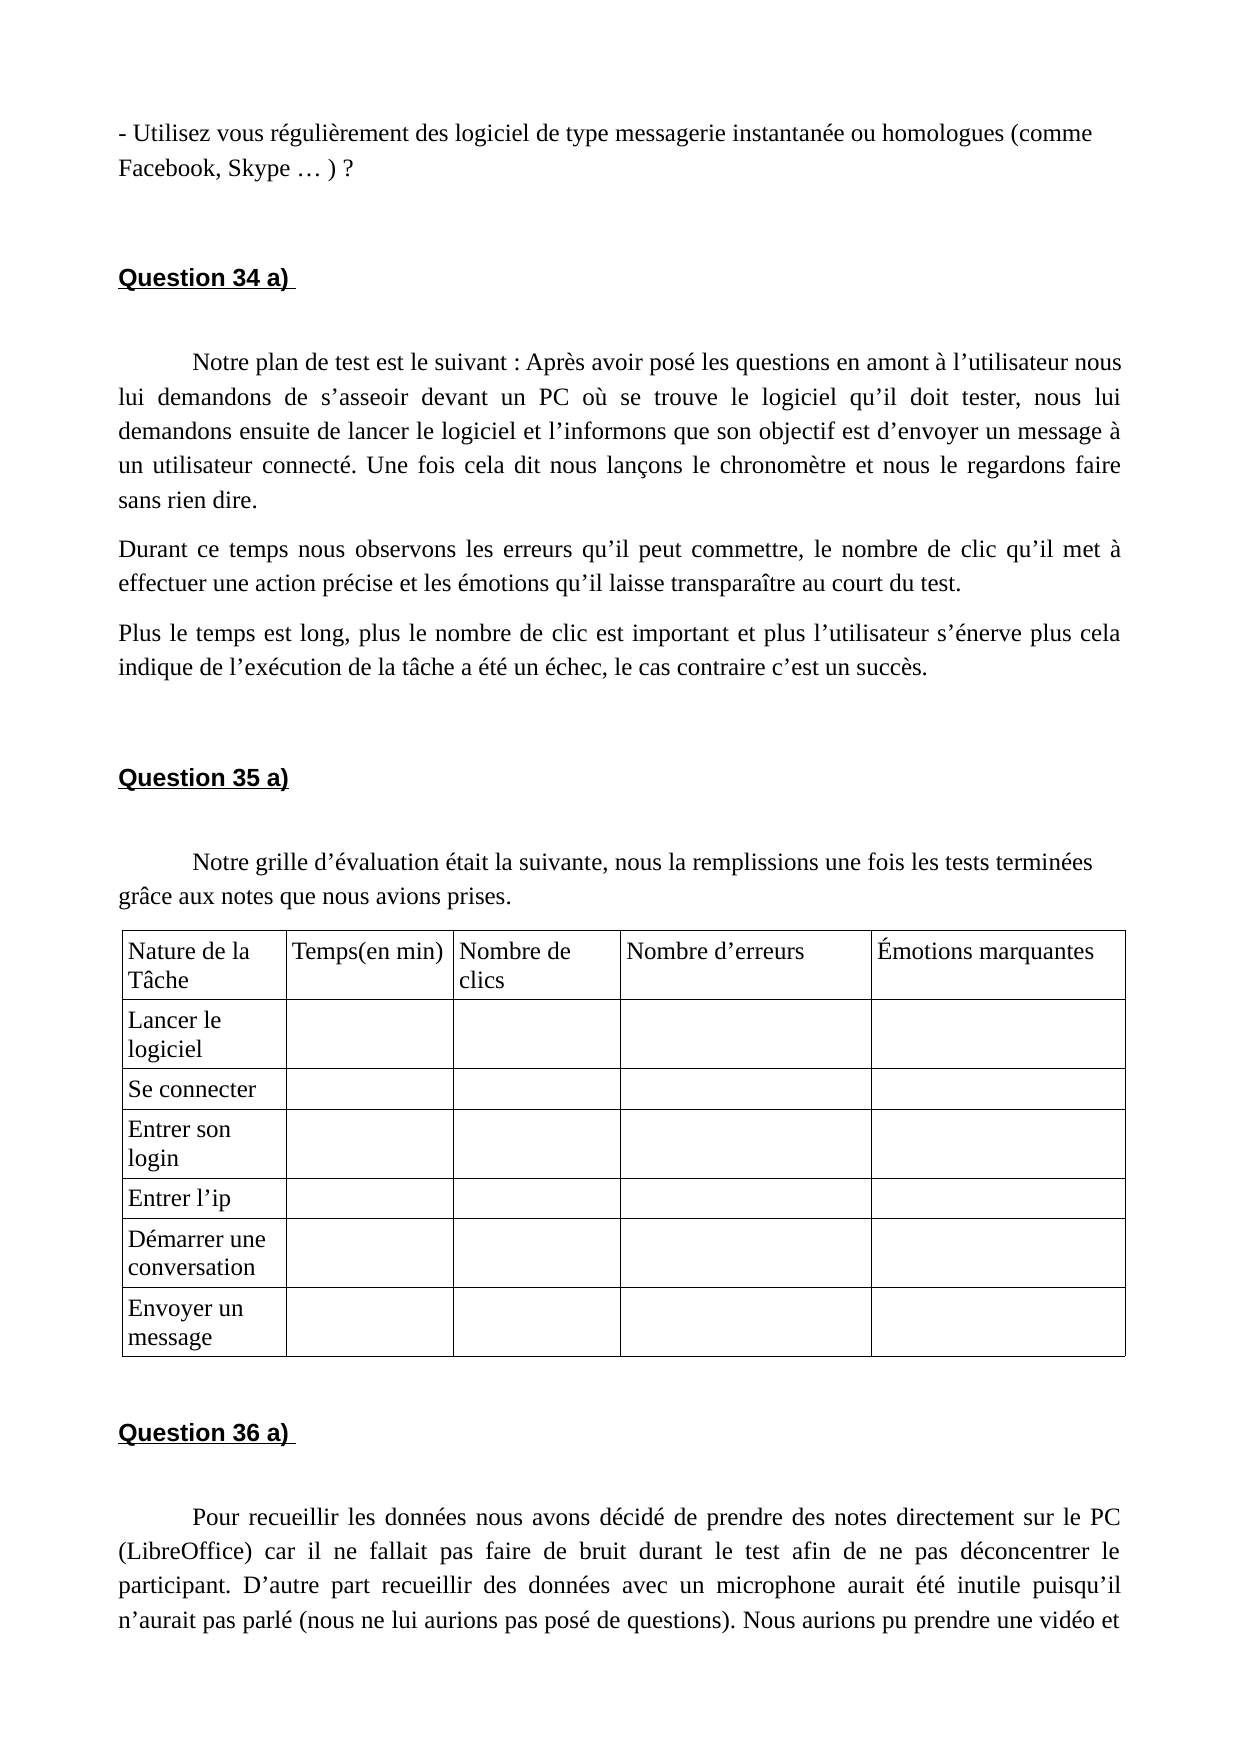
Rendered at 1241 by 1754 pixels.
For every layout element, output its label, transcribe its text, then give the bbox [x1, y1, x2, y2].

table_cell [287, 1219, 453, 1287]
text Notre grille d’évaluation était la suivante, nous la remplissions une fois les tests terminées grâce aux notes que nous avions prises. [118, 847, 1122, 910]
table_cell [287, 1110, 453, 1178]
table_cell [454, 1288, 620, 1356]
table_cell Se connecter [123, 1069, 286, 1108]
table_cell [287, 1069, 453, 1108]
table_cell [621, 1069, 871, 1108]
table_cell Démarrer une conversation [123, 1219, 286, 1287]
table_cell Entrer son login [123, 1110, 286, 1178]
table_header Temps(en min) [287, 931, 453, 999]
table_cell [454, 1069, 620, 1108]
table_cell [621, 1288, 871, 1356]
table_cell Envoyer un message [123, 1288, 286, 1356]
text Pour recueillir les données nous avons décidé de prendre des notes directement sur le PC (LibreOffice) car il ne fallait pas faire de bruit durant le test afin de ne pas déconcentrer le participant. D’autre part recueillir des données avec un microphone aurait été inutile puisqu’il n’aurait pas parlé (nous ne lui aurions pas posé de questions). Nous aurions pu prendre une vidéo et [118, 1502, 1122, 1634]
table_cell [872, 1179, 1125, 1218]
subtitle Question 36 a) [118, 1418, 1122, 1446]
text - Utilisez vous régulièrement des logiciel de type messagerie instantanée ou homologues (comme Facebook, Skype … ) ? [118, 118, 1122, 181]
table_cell [872, 1288, 1125, 1356]
table_cell Lancer le logiciel [123, 1000, 286, 1068]
table_cell Entrer l’ip [123, 1179, 286, 1218]
text Plus le temps est long, plus le nombre de clic est important et plus l’utilisateur s’énerve plus cela indique de l’exécution de la tâche a été un échec, le cas contraire c’est un succès. [118, 618, 1122, 681]
text Durant ce temps nous observons les erreurs qu’il peut commettre, le nombre de clic qu’il met à effectuer une action précise et les émotions qu’il laisse transparaître au court du test. [118, 534, 1122, 597]
table_cell [872, 1069, 1125, 1108]
subtitle Question 34 a) [118, 263, 1122, 292]
table_cell [454, 1000, 620, 1068]
table_header Nombre de clics [454, 931, 620, 999]
table_cell [454, 1110, 620, 1178]
table_cell [287, 1288, 453, 1356]
text Notre plan de test est le suivant : Après avoir posé les questions en amont à l’utilisateur nous lui demandons de s’asseoir devant un PC où se trouve le logiciel qu’il doit tester, nous lui demandons ensuite de lancer le logiciel et l’informons que son objectif est d’envoyer un message à un utilisateur connecté. Une fois cela dit nous lançons le chronomètre et nous le regardons faire sans rien dire. [118, 347, 1122, 514]
table_cell [621, 1110, 871, 1178]
table_cell [621, 1000, 871, 1068]
table_header Nature de la Tâche [123, 931, 286, 999]
table_cell [287, 1179, 453, 1218]
table_cell [454, 1219, 620, 1287]
table_cell [872, 1000, 1125, 1068]
table_cell [621, 1219, 871, 1287]
table_header Nombre d’erreurs [621, 931, 871, 999]
subtitle Question 35 a) [118, 763, 1122, 791]
table_cell [287, 1000, 453, 1068]
table_cell [454, 1179, 620, 1218]
table_header Émotions marquantes [872, 931, 1125, 999]
table_cell [621, 1179, 871, 1218]
table_cell [872, 1110, 1125, 1178]
table_cell [872, 1219, 1125, 1287]
